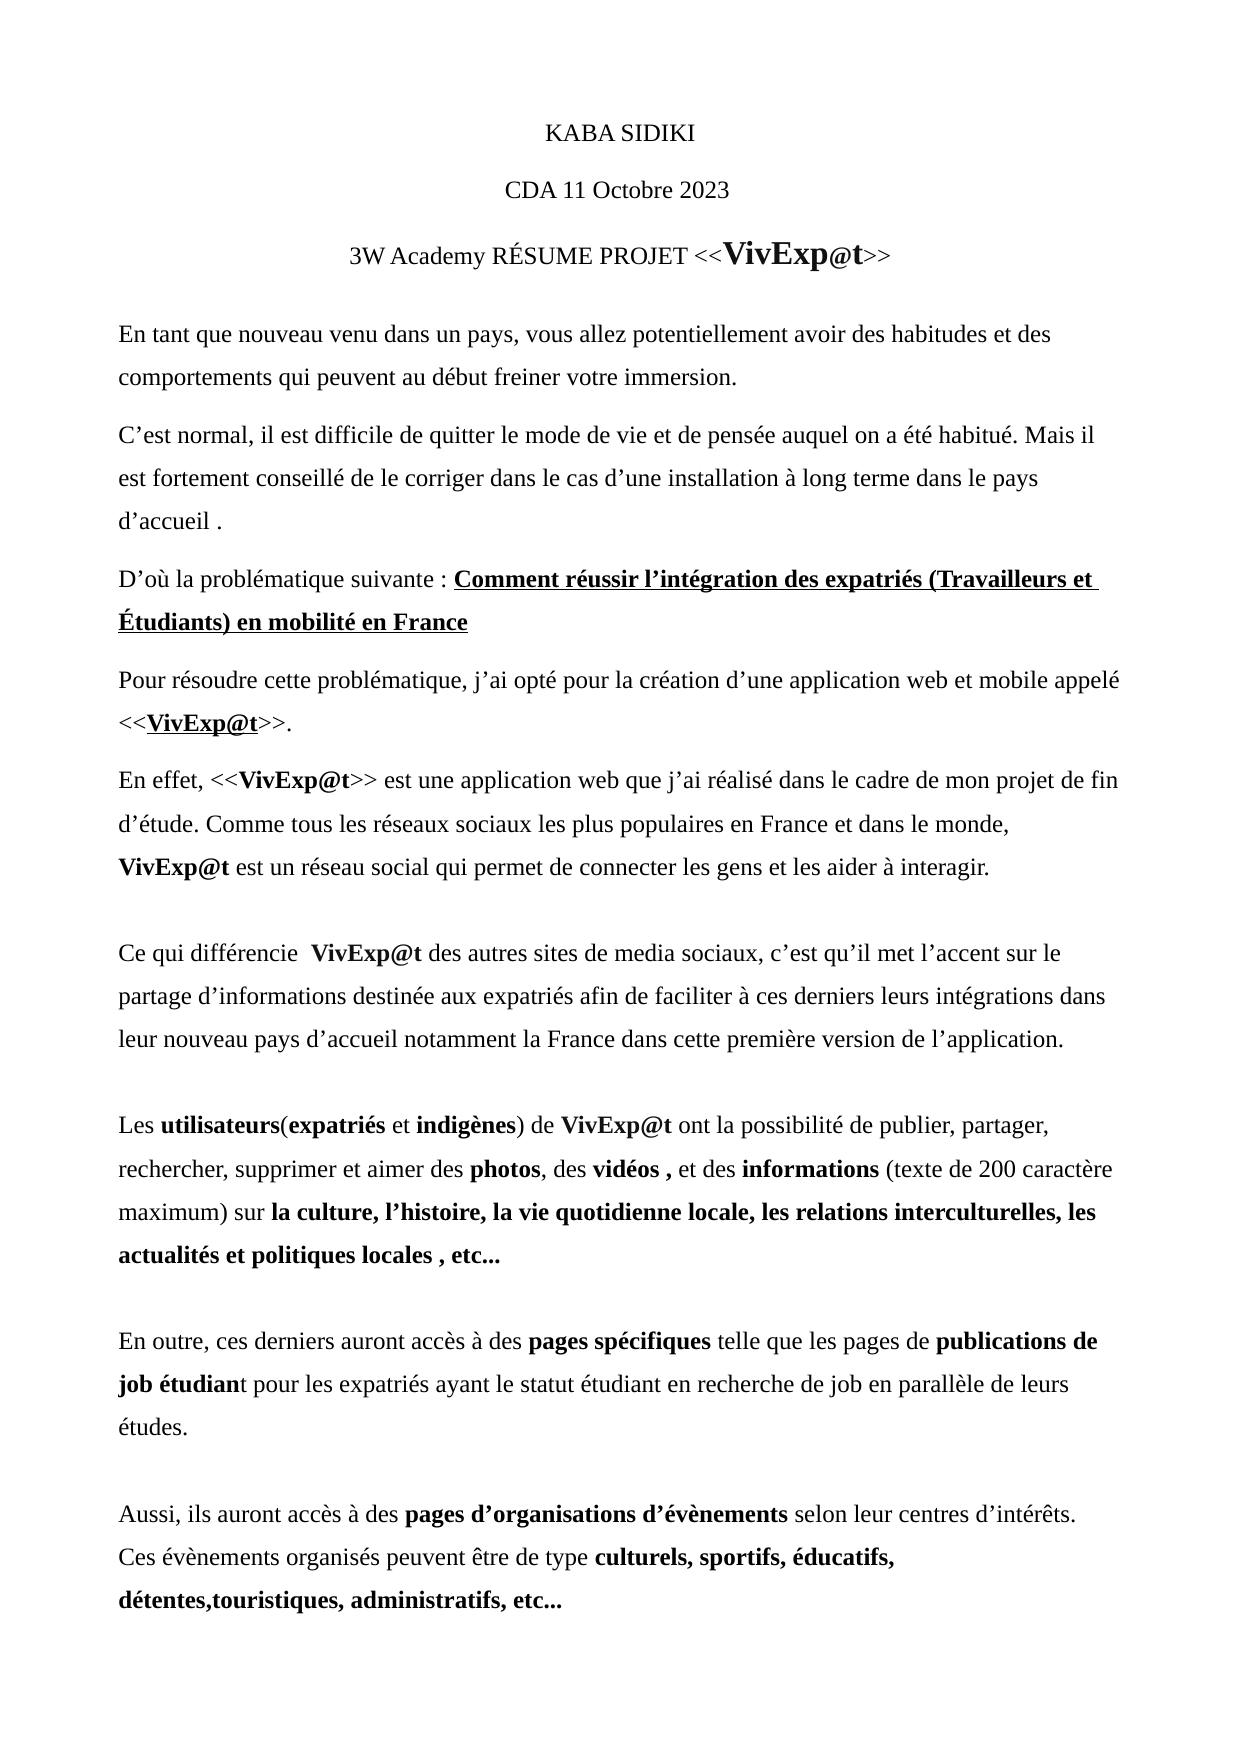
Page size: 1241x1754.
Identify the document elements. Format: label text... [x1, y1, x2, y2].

text C’est normal, il est difficile de quitter le mode de vie et de pensée auquel on a été habitué. Mais il est fortement conseillé de le corriger dans le cas d’une installation à long terme dans le pays d’accueil . [118, 420, 1122, 535]
text Ce qui différencie VivExp@t des autres sites de media sociaux, c’est qu’il met l’accent sur le partage d’informations destinée aux expatriés afin de faciliter à ces derniers leurs intégrations dans leur nouveau pays d’accueil notamment la France dans cette première version de l’application. [118, 938, 1122, 1053]
text D’où la problématique suivante : Comment réussir l’intégration des expatriés (Travailleurs et Étudiants) en mobilité en France [118, 564, 1122, 636]
text KABA SIDIKI [118, 118, 1122, 147]
text Aussi, ils auront accès à des pages d’organisations d’évènements selon leur centres d’intérêts. [118, 1499, 1122, 1527]
text CDA 11 Octobre 2023 [118, 176, 1122, 204]
text 3W Academy RÉSUME PROJET <<VivExp@t>> [118, 233, 1122, 271]
text En outre, ces derniers auront accès à des pages spécifiques telle que les pages de publications de job étudiant pour les expatriés ayant le statut étudiant en recherche de job en parallèle de leurs études. [118, 1326, 1122, 1441]
text Ces évènements organisés peuvent être de type culturels, sportifs, éducatifs, détentes,touristiques, administratifs, etc... [118, 1542, 1122, 1614]
text En tant que nouveau venu dans un pays, vous allez potentiellement avoir des habitudes et des comportements qui peuvent au début freiner votre immersion. [118, 319, 1122, 391]
text Pour résoudre cette problématique, j’ai opté pour la création d’une application web et mobile appelé <<VivExp@t>>. [118, 665, 1122, 737]
text Les utilisateurs(expatriés et indigènes) de VivExp@t ont la possibilité de publier, partager, rechercher, supprimer et aimer des photos, des vidéos , et des informations (texte de 200 caractère maximum) sur la culture, l’histoire, la vie quotidienne locale, les relations interculturelles, les actualités et politiques locales , etc... [118, 1111, 1122, 1269]
text En effet, <<VivExp@t>> est une application web que j’ai réalisé dans le cadre de mon projet de fin d’étude. Comme tous les réseaux sociaux les plus populaires en France et dans le monde, VivExp@t est un réseau social qui permet de connecter les gens et les aider à interagir. [118, 766, 1122, 881]
